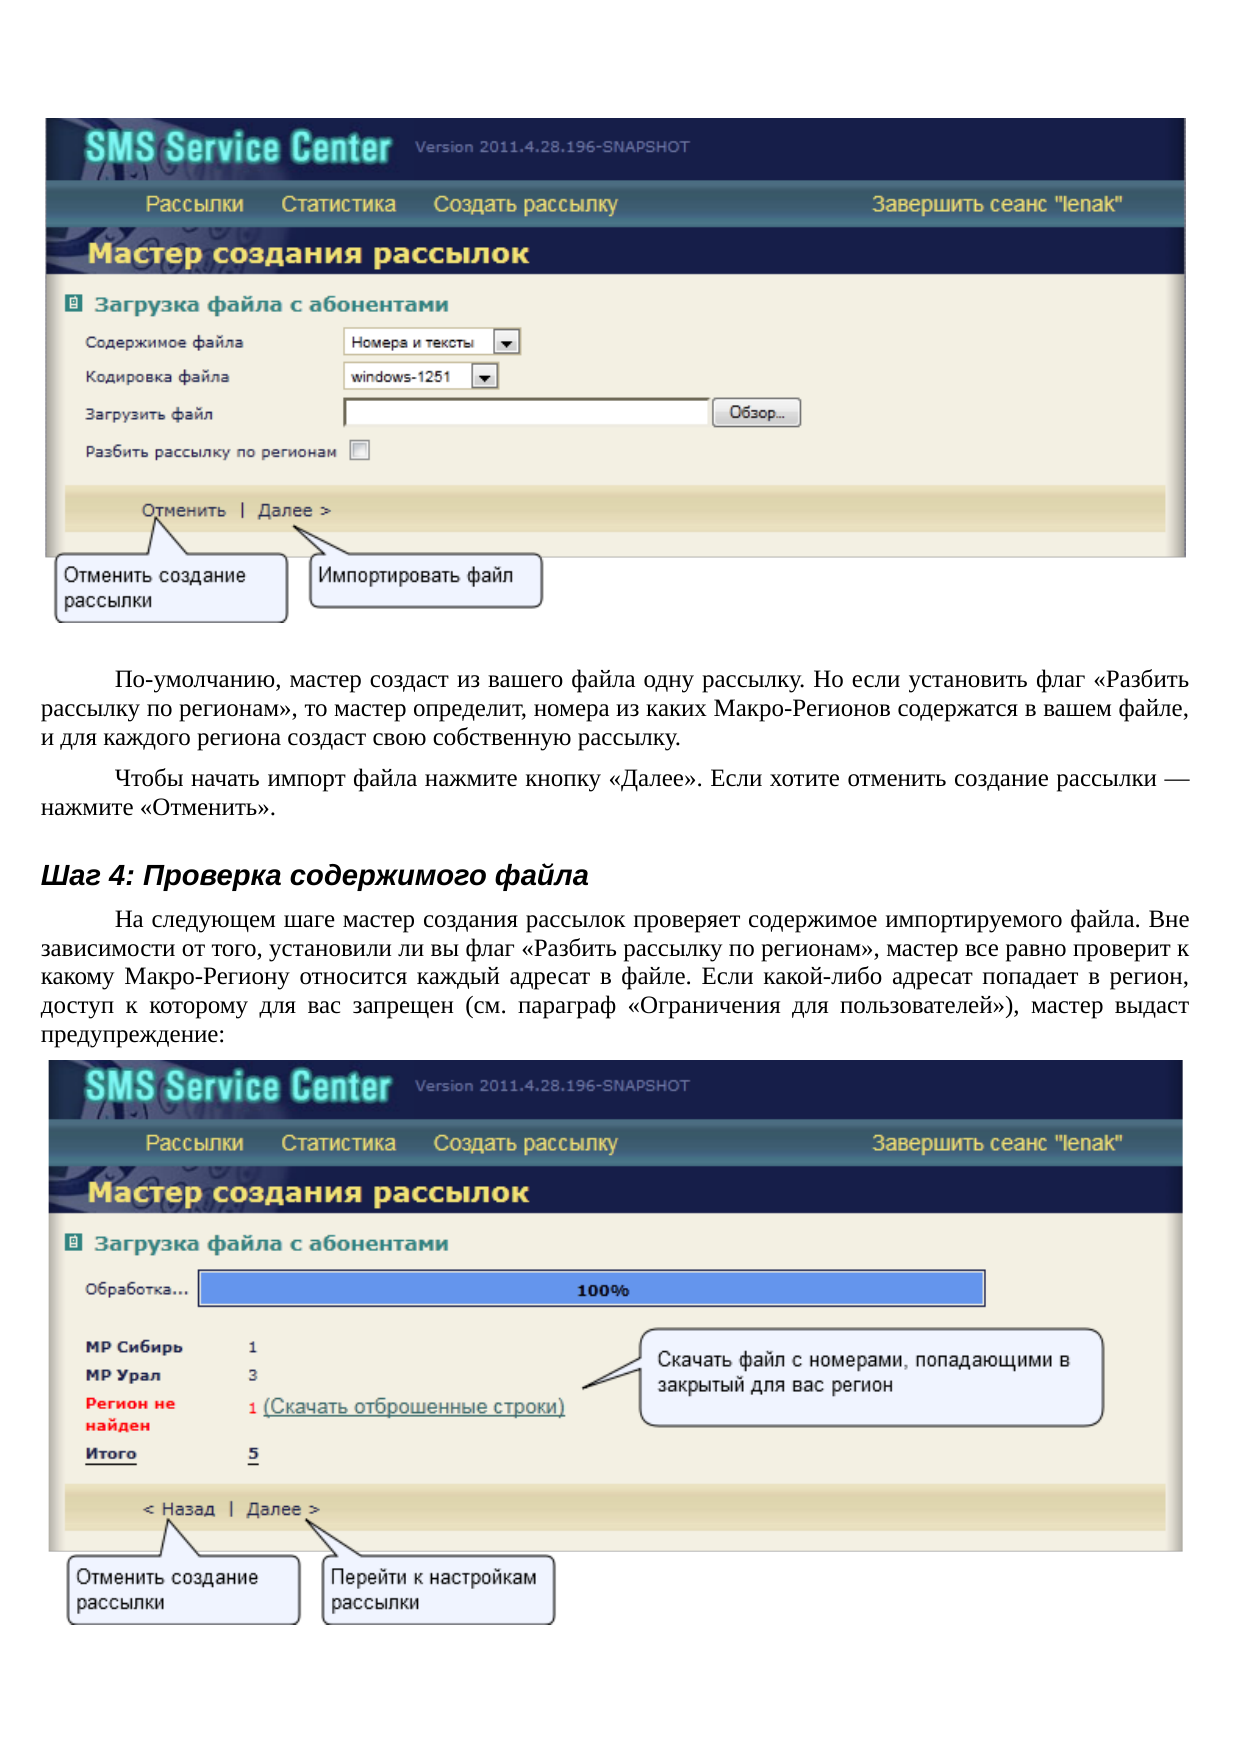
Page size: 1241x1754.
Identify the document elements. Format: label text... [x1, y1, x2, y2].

subtitle Шаг 4: Проверка содержимого файла [41, 858, 1191, 891]
picture [45, 118, 1186, 623]
text Чтобы начать импорт файла нажмите кнопку «Далее». Если хотите отменить создание рассылки — нажмите «Отменить». [41, 763, 1191, 820]
picture [48, 1060, 1183, 1625]
text По-умолчанию, мастер создаст из вашего файла одну рассылку. Но если установить флаг «Разбить рассылку по регионам», то мастер определит, номера из каких Макро-Регионов содержатся в вашем файле, и для каждого региона создаст свою собственную рассылку. [41, 664, 1191, 750]
text На следующем шаге мастер создания рассылок проверяет содержимое импортируемого файла. Вне зависимости от того, установили ли вы флаг «Разбить рассылку по регионам», мастер все равно проверит к какому Макро-Региону относится каждый адресат в файле. Если какой-либо адресат попадает в регион, доступ к которому для вас запрещен (см. параграф «Ограничения для пользователей»), мастер выдаст предупреждение: [41, 904, 1191, 1048]
